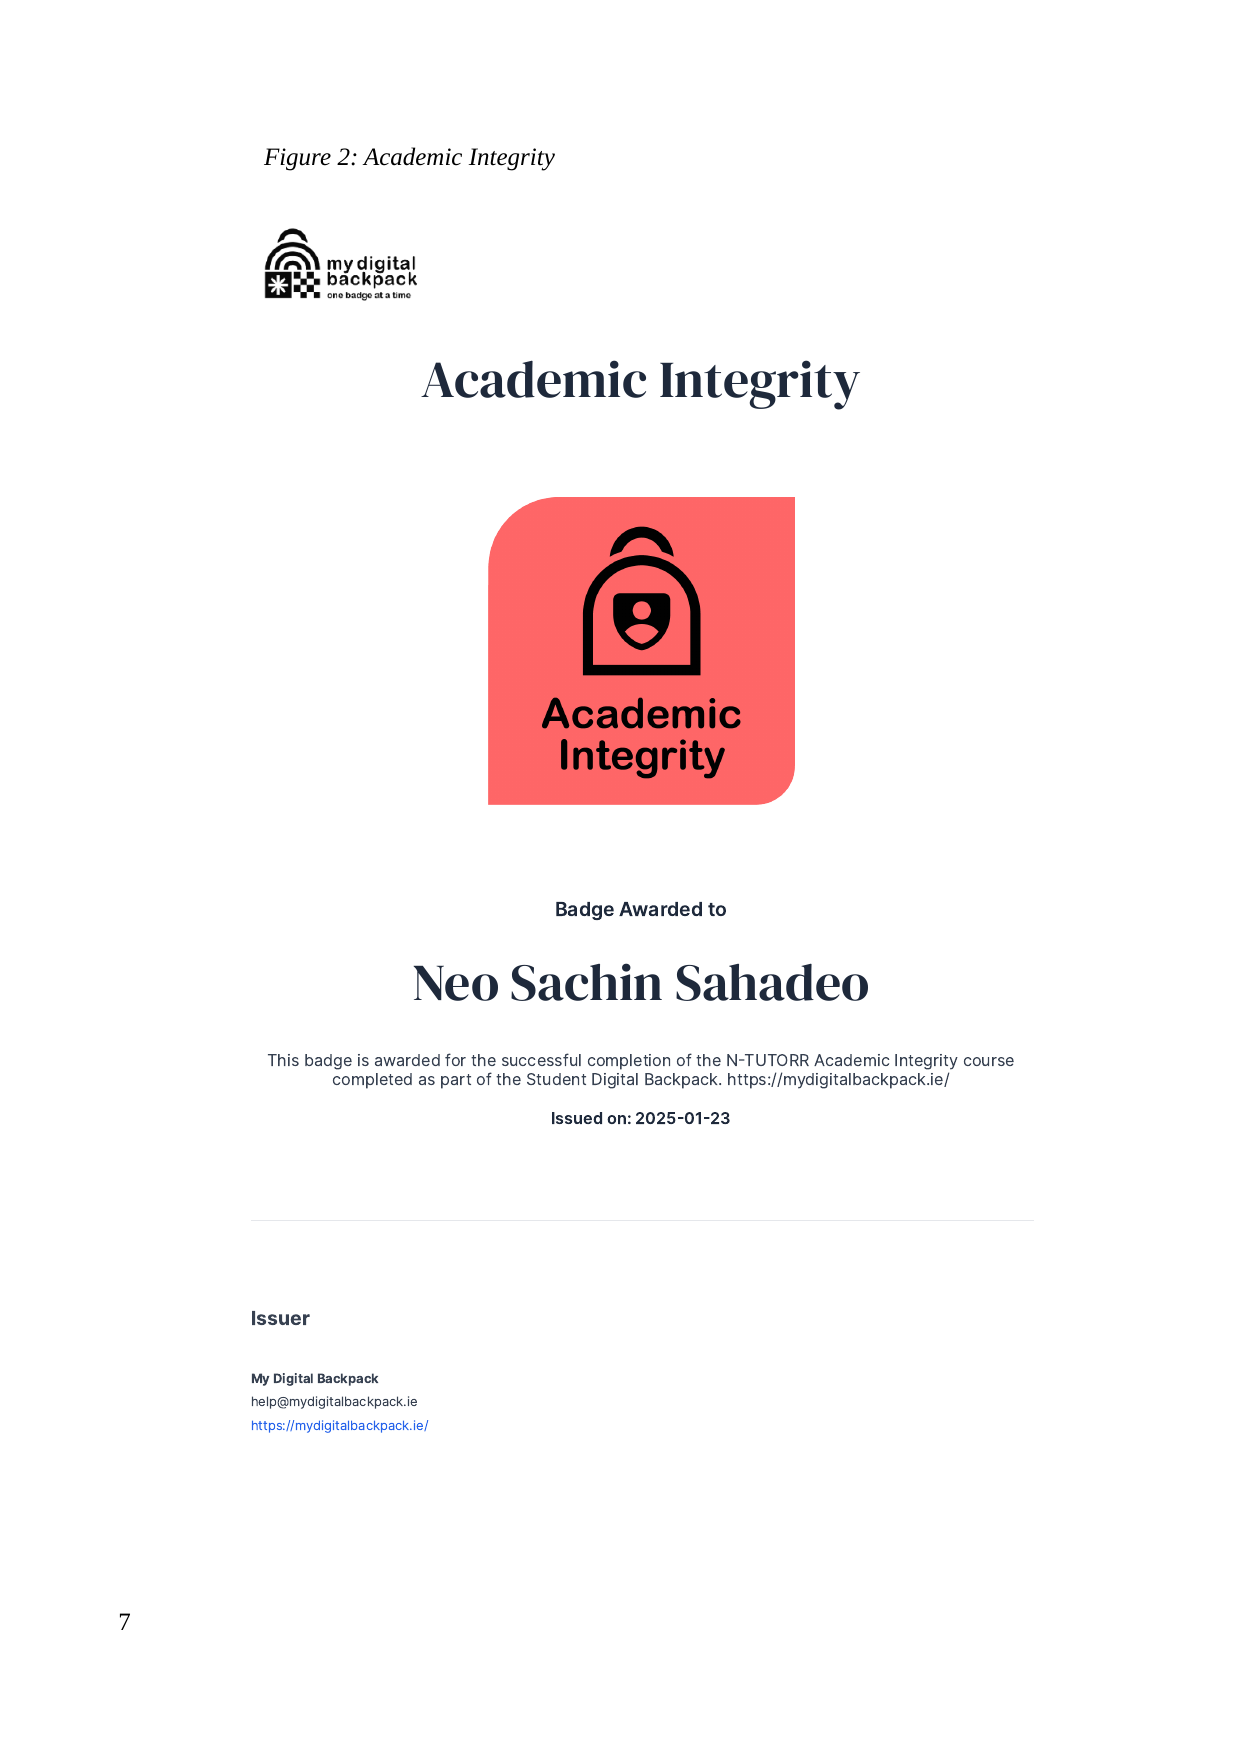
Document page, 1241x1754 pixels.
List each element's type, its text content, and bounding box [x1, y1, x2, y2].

text Figure 2: Academic Integrity [264, 142, 994, 171]
